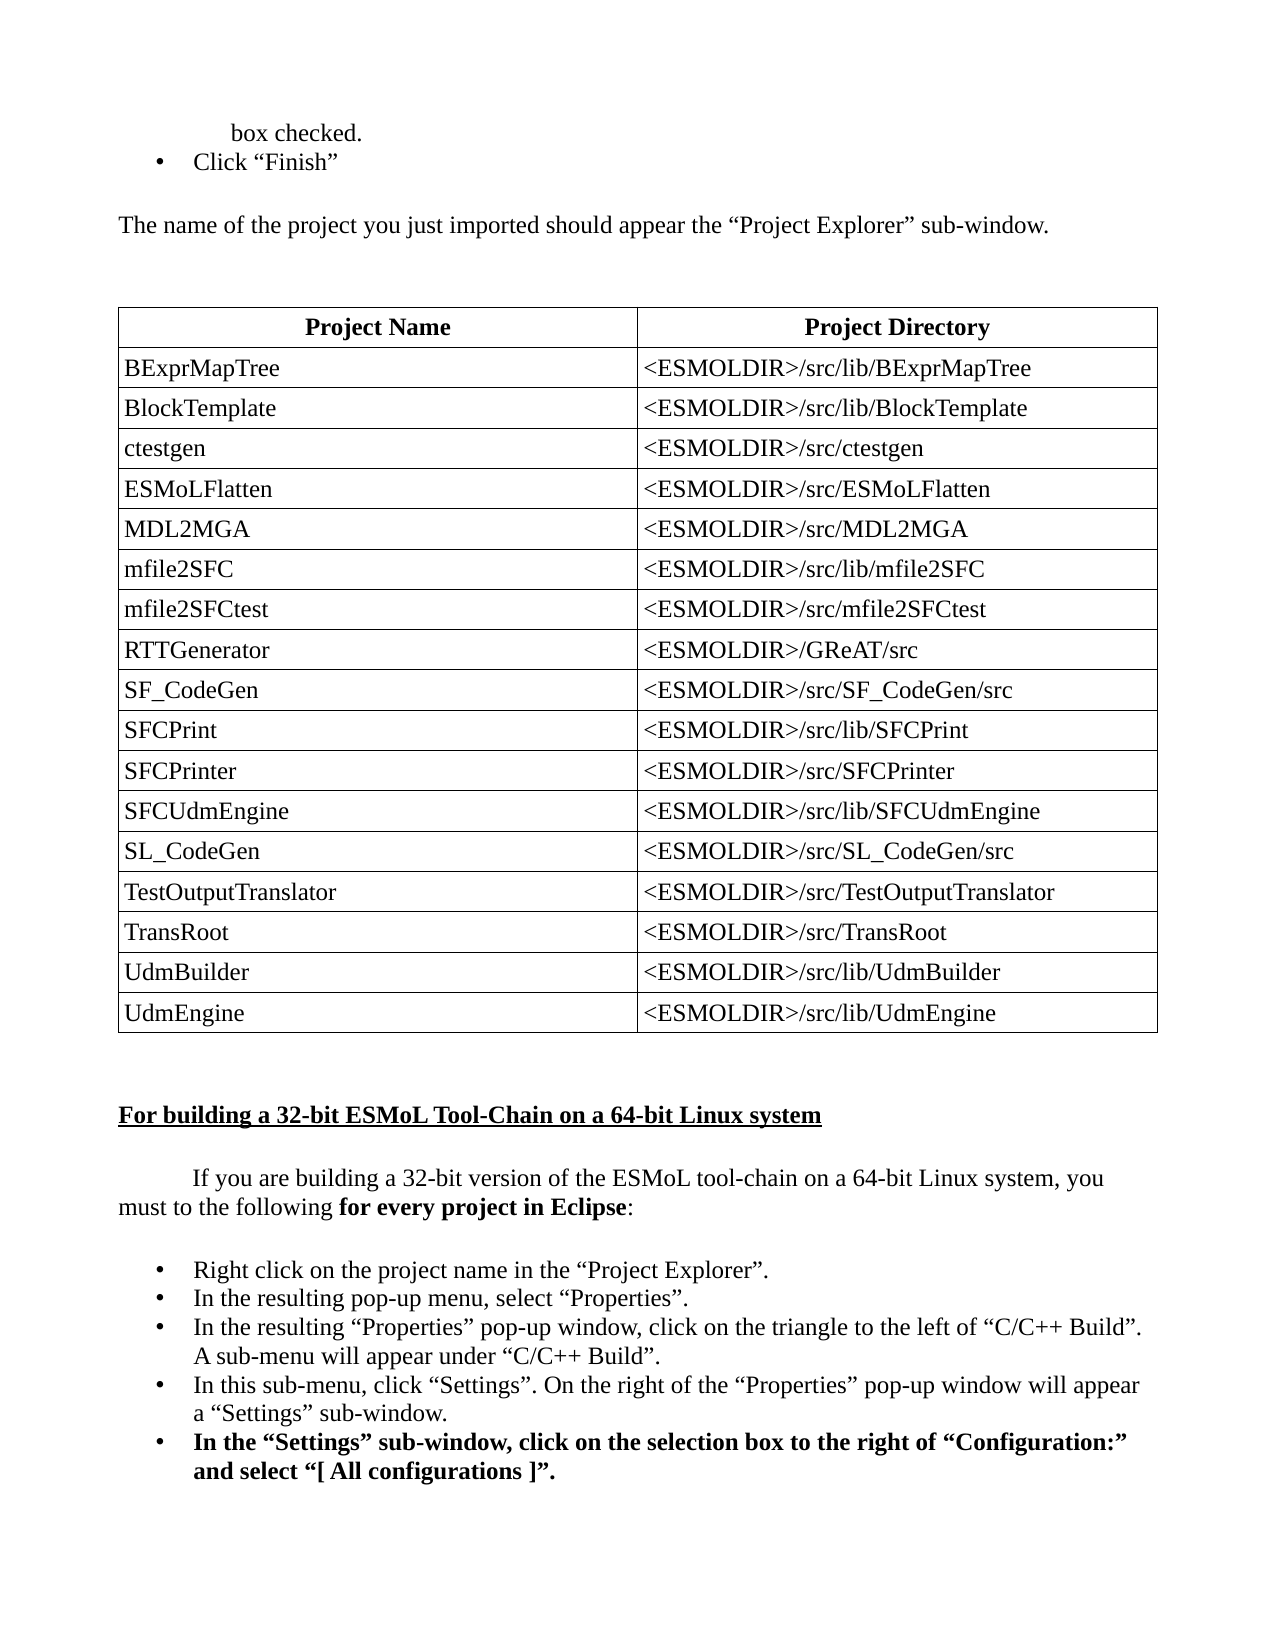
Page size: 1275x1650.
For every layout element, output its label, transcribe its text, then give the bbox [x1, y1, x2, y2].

list Click “Finish” [156, 147, 1157, 176]
table_cell RTTGenerator [119, 630, 637, 669]
list In the “Settings” sub-window, click on the selection box to the right of “Configuration:” and select “[ All configurations ]”. [156, 1427, 1157, 1513]
list box checked. [193, 118, 1157, 147]
table_cell SF_CodeGen [119, 670, 637, 710]
table_cell ESMoLFlatten [119, 469, 637, 508]
table_cell mfile2SFCtest [119, 590, 637, 629]
table_cell BExprMapTree [119, 348, 637, 387]
text The name of the project you just imported should appear the “Project Explorer” sub-window. [118, 210, 1157, 238]
table_cell <ESMOLDIR>/src/lib/UdmBuilder [638, 953, 1157, 992]
table_cell ctestgen [119, 429, 637, 468]
table_cell <ESMOLDIR>/src/lib/BExprMapTree [638, 348, 1157, 387]
table_header Project Name [119, 308, 637, 347]
table_cell <ESMOLDIR>/src/mfile2SFCtest [638, 590, 1157, 629]
table_cell TransRoot [119, 912, 637, 952]
table_cell BlockTemplate [119, 388, 637, 427]
list Right click on the project name in the “Project Explorer”. [156, 1255, 1157, 1283]
table_cell <ESMOLDIR>/src/MDL2MGA [638, 509, 1157, 548]
table_cell <ESMOLDIR>/src/lib/mfile2SFC [638, 550, 1157, 589]
text If you are building a 32-bit version of the ESMoL tool-chain on a 64-bit Linux system, you must to the following for every project in Eclipse: [118, 1163, 1157, 1221]
table_cell MDL2MGA [119, 509, 637, 548]
table_cell SFCUdmEngine [119, 791, 637, 831]
table_cell <ESMOLDIR>/src/ctestgen [638, 429, 1157, 468]
table_cell <ESMOLDIR>/src/TransRoot [638, 912, 1157, 952]
table_cell <ESMOLDIR>/src/TestOutputTranslator [638, 872, 1157, 911]
table_cell <ESMOLDIR>/src/ESMoLFlatten [638, 469, 1157, 508]
table_cell <ESMOLDIR>/src/SL_CodeGen/src [638, 832, 1157, 871]
list In the resulting “Properties” pop-up window, click on the triangle to the left of “C/C++ Build”. A sub-menu will appear under “C/C++ Build”. [156, 1312, 1157, 1370]
table_cell <ESMOLDIR>/src/SFCPrinter [638, 751, 1157, 790]
table_cell <ESMOLDIR>/src/SF_CodeGen/src [638, 670, 1157, 710]
table_cell SL_CodeGen [119, 832, 637, 871]
list In this sub-menu, click “Settings”. On the right of the “Properties” pop-up window will appear a “Settings” sub-window. [156, 1370, 1157, 1427]
table_cell <ESMOLDIR>/GReAT/src [638, 630, 1157, 669]
table_cell SFCPrinter [119, 751, 637, 790]
table_cell TestOutputTranslator [119, 872, 637, 911]
table_cell <ESMOLDIR>/src/lib/SFCUdmEngine [638, 791, 1157, 831]
table_cell <ESMOLDIR>/src/lib/SFCPrint [638, 711, 1157, 750]
text For building a 32-bit ESMoL Tool-Chain on a 64-bit Linux system [118, 1100, 1157, 1129]
list In the resulting pop-up menu, select “Properties”. [156, 1283, 1157, 1312]
table_cell SFCPrint [119, 711, 637, 750]
table_cell <ESMOLDIR>/src/lib/BlockTemplate [638, 388, 1157, 427]
table_cell UdmBuilder [119, 953, 637, 992]
table_cell UdmEngine [119, 993, 637, 1032]
table_header Project Directory [638, 308, 1157, 347]
table_cell <ESMOLDIR>/src/lib/UdmEngine [638, 993, 1157, 1032]
table_cell mfile2SFC [119, 550, 637, 589]
